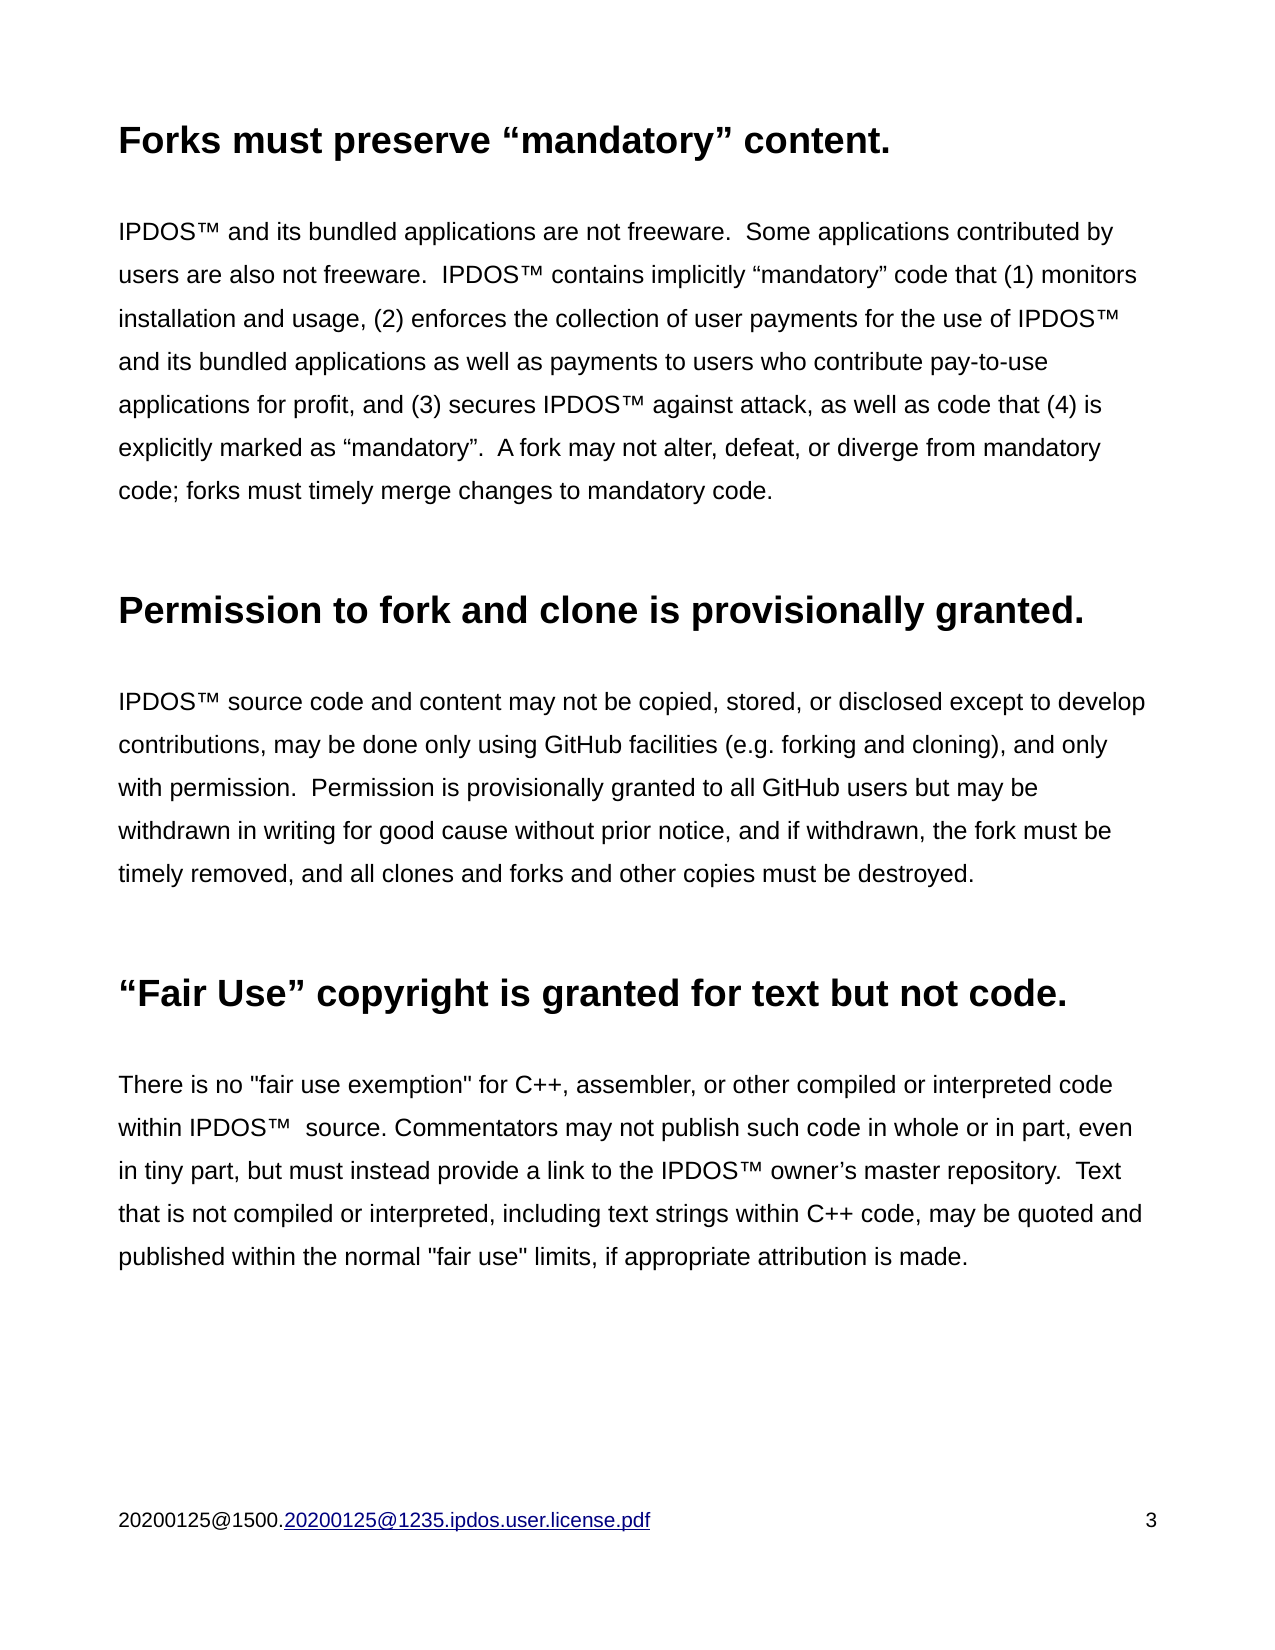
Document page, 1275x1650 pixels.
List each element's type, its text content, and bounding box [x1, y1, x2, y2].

subtitle Forks must preserve “mandatory” content. [118, 118, 1157, 162]
text IPDOS™ source code and content may not be copied, stored, or disclosed except to develop contributions, may be done only using GitHub facilities (e.g. forking and cloning), and only with permission. Permission is provisionally granted to all GitHub users but may be withdrawn in writing for good cause without prior notice, and if withdrawn, the fork must be timely removed, and all clones and forks and other copies must be destroyed. [118, 687, 1157, 888]
subtitle Permission to fork and clone is provisionally granted. [118, 587, 1157, 631]
text IPDOS™ and its bundled applications are not freeware. Some applications contributed by users are also not freeware. IPDOS™ contains implicitly “mandatory” code that (1) monitors installation and usage, (2) enforces the collection of user payments for the use of IPDOS™ and its bundled applications as well as payments to users who contribute pay-to-use applications for profit, and (3) secures IPDOS™ against attack, as well as code that (4) is explicitly marked as “mandatory”. A fork may not alter, defeat, or diverge from mandatory code; forks must timely merge changes to mandatory code. [118, 217, 1157, 505]
subtitle “Fair Use” copyright is granted for text but not code. [118, 970, 1157, 1014]
text There is no "fair use exemption" for C++, assembler, or other compiled or interpreted code within IPDOS™ source. Commentators may not publish such code in whole or in part, even in tiny part, but must instead provide a link to the IPDOS™ owner’s master repository. Text that is not compiled or interpreted, including text strings within C++ code, may be quoted and published within the normal "fair use" limits, if appropriate attribution is made. [118, 1070, 1157, 1271]
